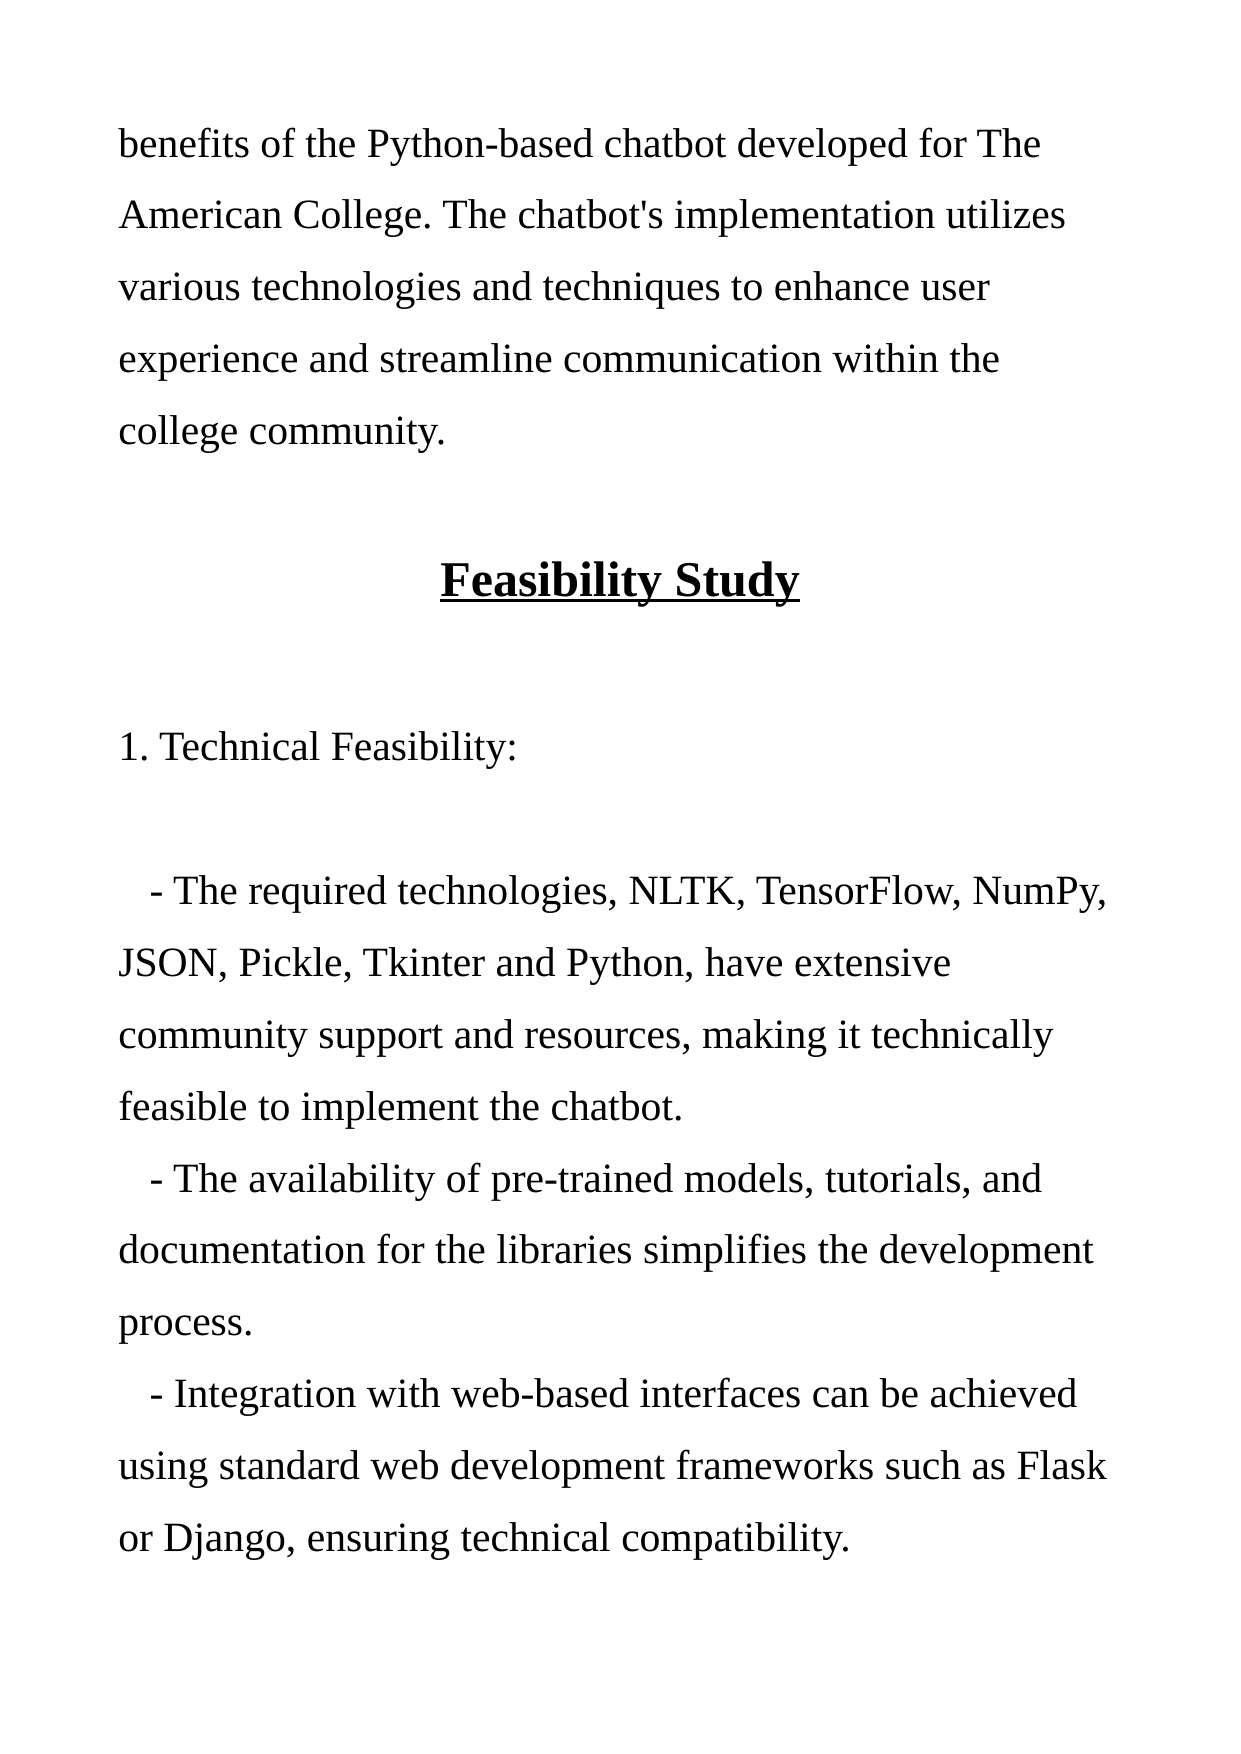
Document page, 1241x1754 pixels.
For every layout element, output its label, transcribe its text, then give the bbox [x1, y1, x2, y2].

text - The required technologies, NLTK, TensorFlow, NumPy, JSON, Pickle, Tkinter and Python, have extensive community support and resources, making it technically feasible to implement the chatbot. [118, 866, 1122, 1129]
text - Integration with web-based interfaces can be achieved using standard web development frameworks such as Flask or Django, ensuring technical compatibility. [118, 1369, 1122, 1560]
text Feasibility Study [118, 549, 1122, 607]
text 1. Technical Feasibility: [118, 722, 1122, 770]
text benefits of the Python-based chatbot developed for The American College. The chatbot's implementation utilizes various technologies and techniques to enhance user experience and streamline communication within the college community. [118, 118, 1122, 453]
text - The availability of pre-trained models, tutorials, and documentation for the libraries simplifies the development process. [118, 1153, 1122, 1345]
